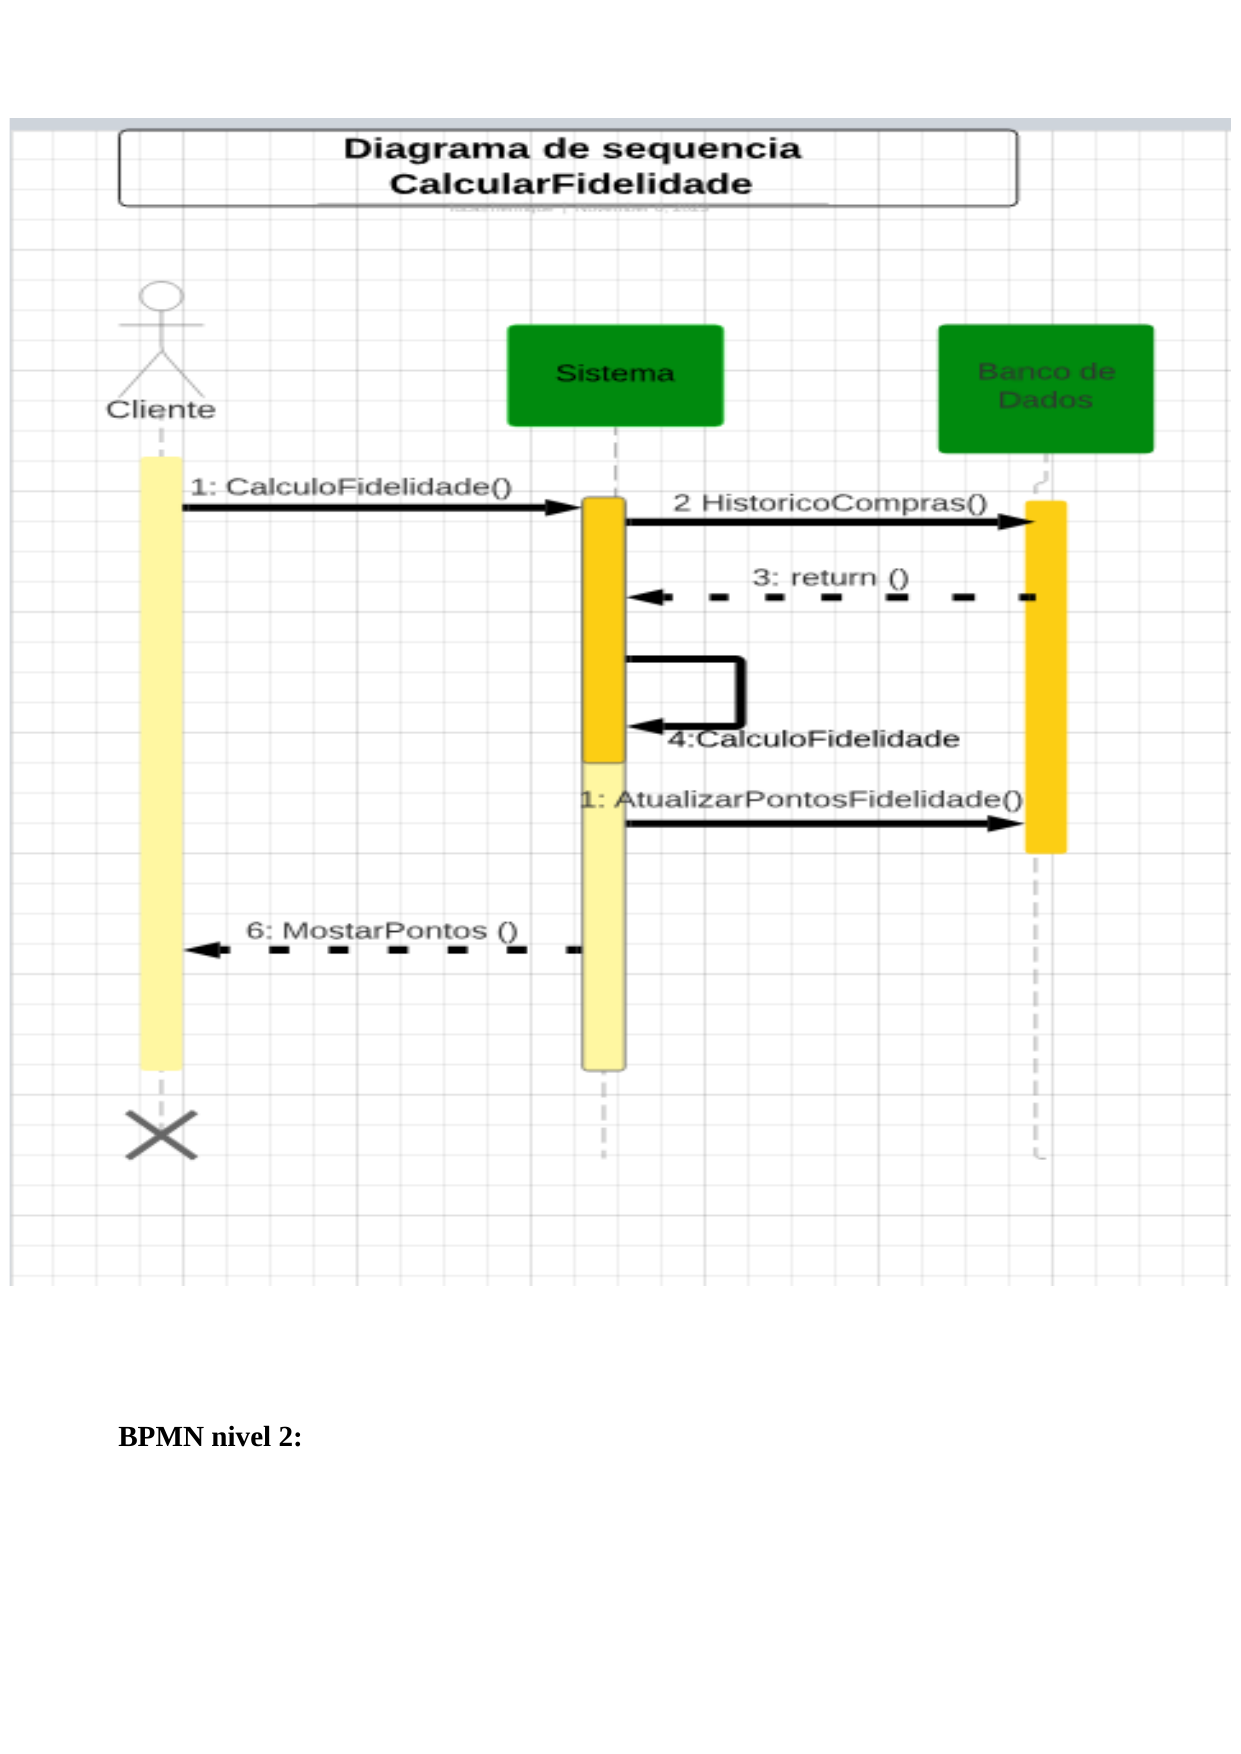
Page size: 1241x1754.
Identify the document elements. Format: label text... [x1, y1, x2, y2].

subtitle BPMN nivel 2: [118, 1419, 1122, 1452]
